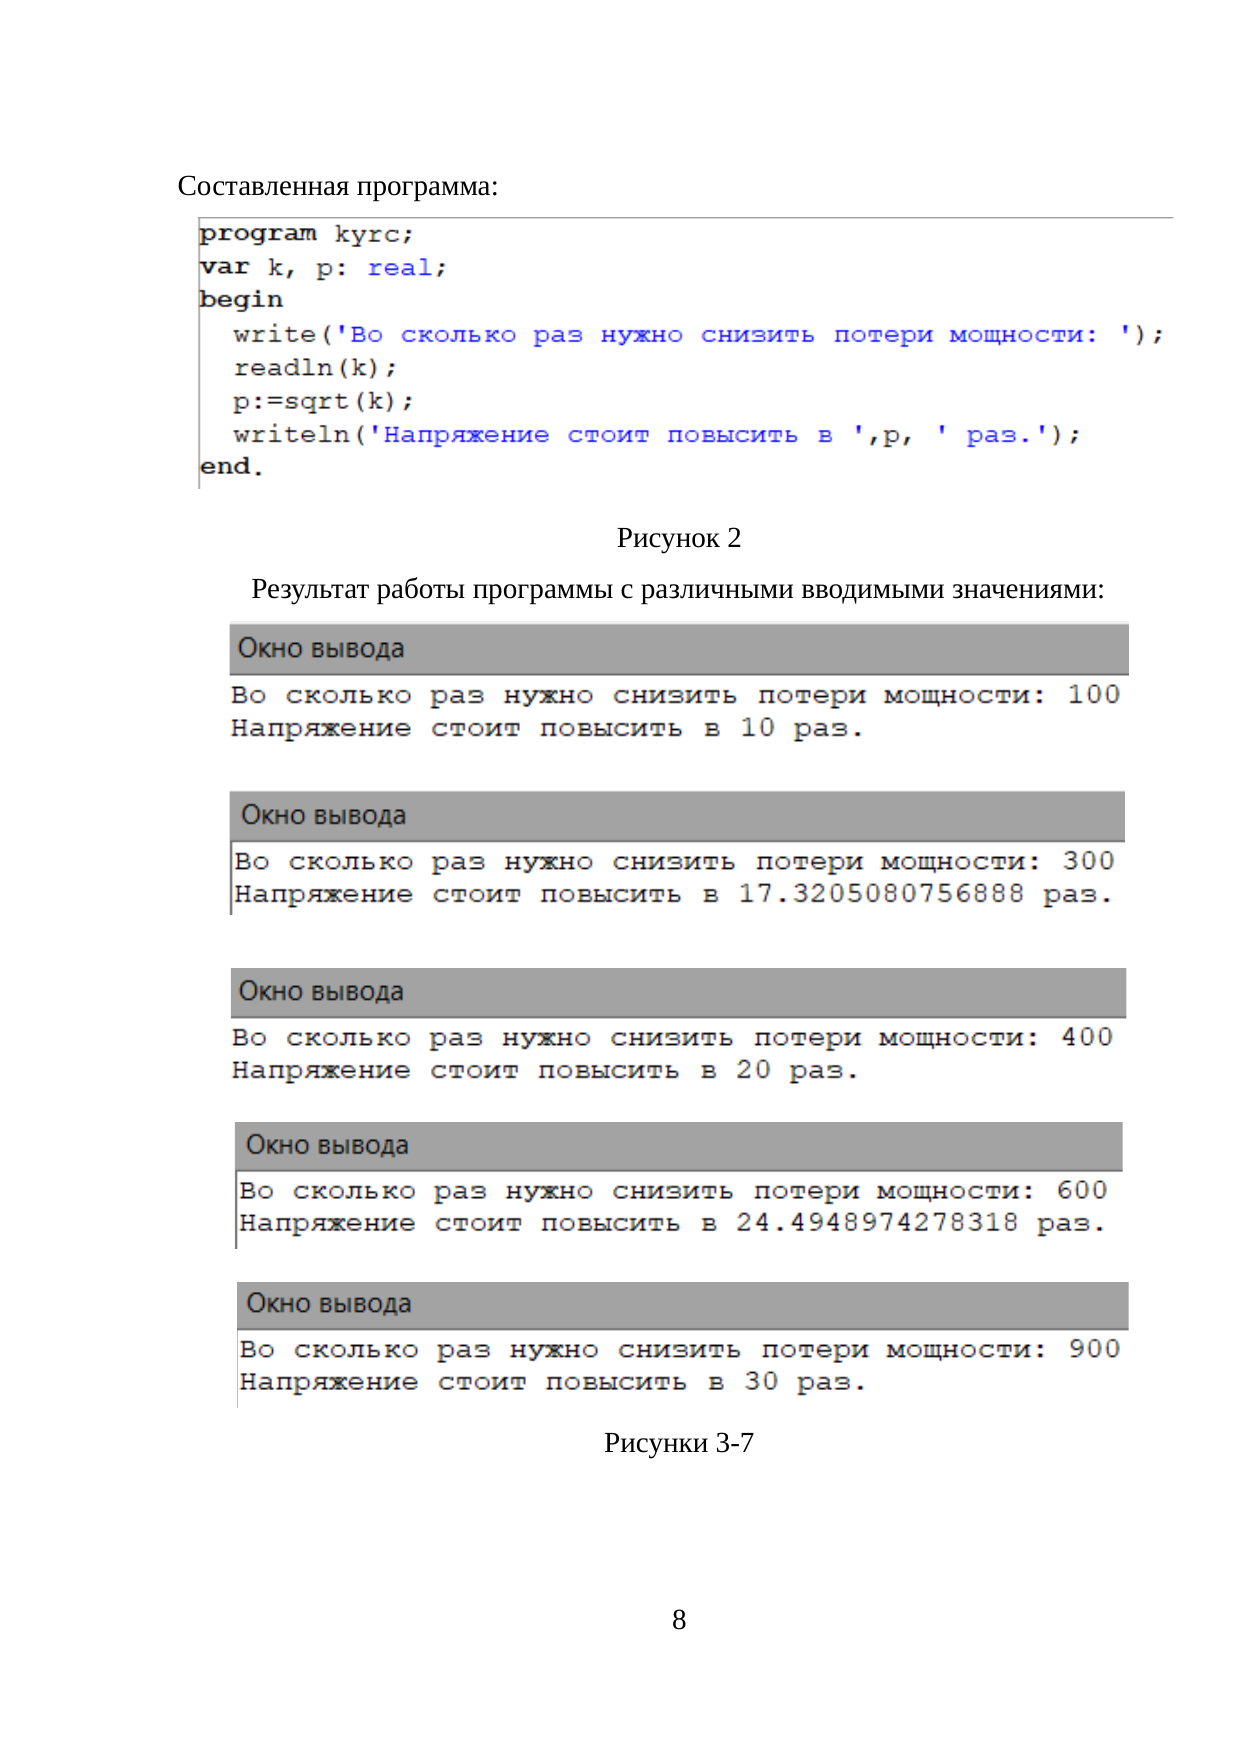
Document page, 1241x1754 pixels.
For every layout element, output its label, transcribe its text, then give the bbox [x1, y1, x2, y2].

text Результат работы программы с различными вводимыми значениями: [177, 571, 1181, 604]
picture [229, 621, 1129, 751]
picture [234, 1122, 1123, 1249]
text Составленная программа: [177, 168, 1181, 202]
picture [197, 217, 1174, 489]
picture [229, 790, 1125, 915]
picture [237, 1282, 1129, 1408]
picture [230, 968, 1127, 1091]
text Рисунки 3-7 [177, 1299, 1181, 1458]
text Рисунок 2 [177, 521, 1181, 554]
